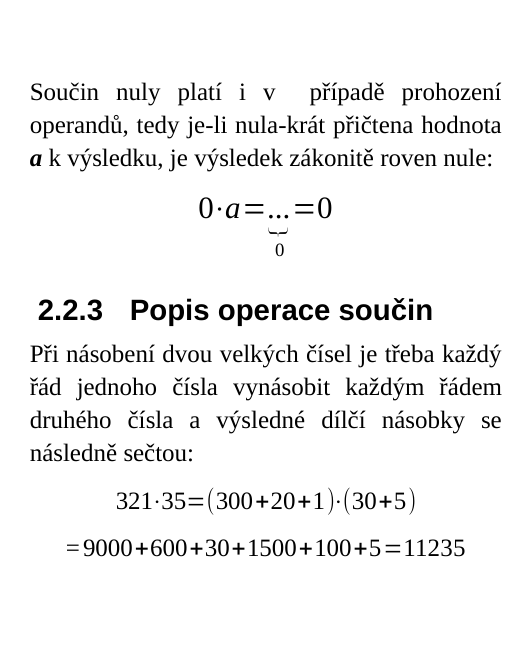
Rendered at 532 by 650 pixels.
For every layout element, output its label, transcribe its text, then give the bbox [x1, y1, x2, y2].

text Součin nuly platí i v případě prohození operandů, tedy je-li nula-krát přičtena hodnota a k výsledku, je výsledek zákonitě roven nule: [29, 77, 502, 172]
subtitle Popis operace součin [29, 293, 502, 327]
text Při násobení dvou velkých čísel je třeba každý řád jednoho čísla vynásobit každým řádem druhého čísla a výsledné dílčí násobky se následně sečtou: [29, 339, 502, 467]
